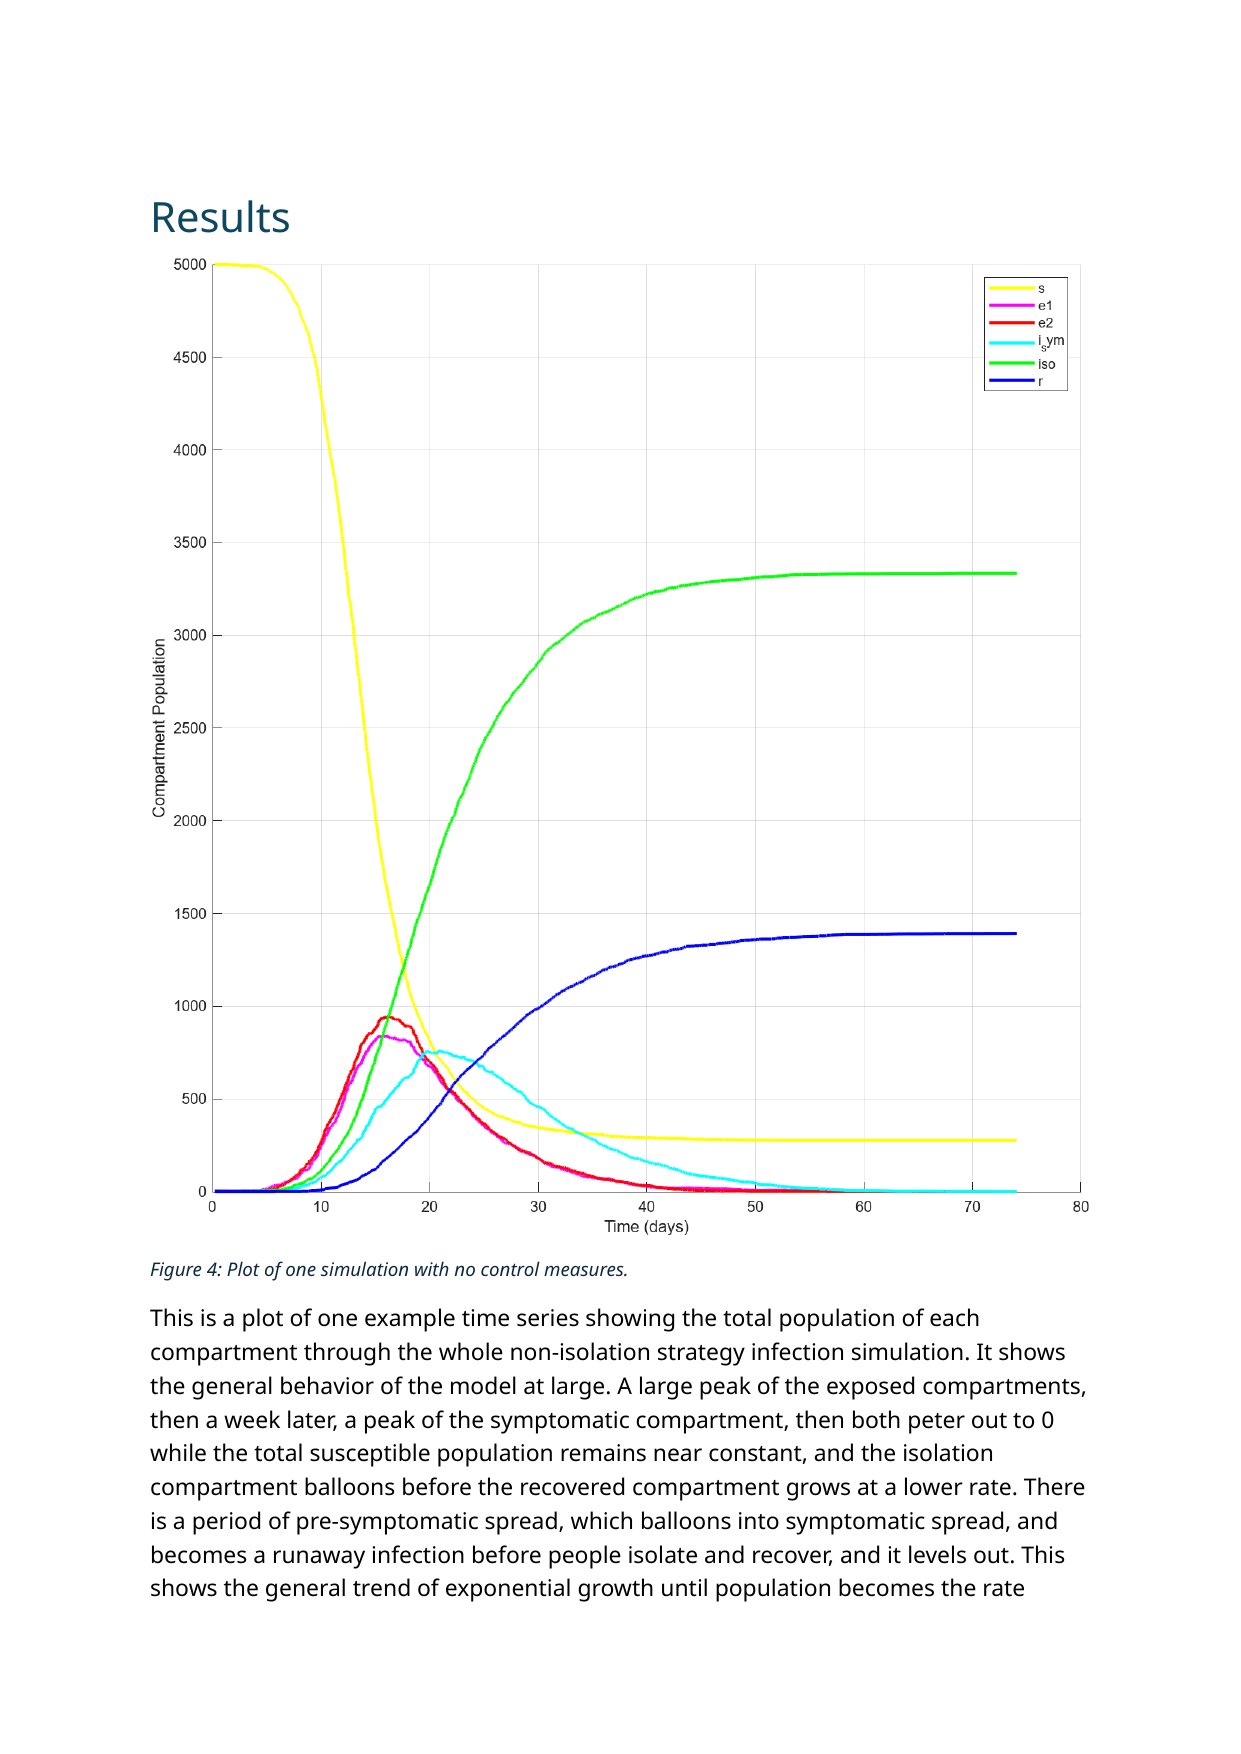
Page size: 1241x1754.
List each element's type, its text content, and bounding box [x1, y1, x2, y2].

picture [150, 257, 1091, 1237]
text Figure 4: Plot of one simulation with no control measures. [150, 1256, 1090, 1282]
text This is a plot of one example time series showing the total population of each compartment through the whole non-isolation strategy infection simulation. It shows the general behavior of the model at large. A large peak of the exposed compartments, then a week later, a peak of the symptomatic compartment, then both peter out to 0 while the total susceptible population remains near constant, and the isolation compartment balloons before the recovered compartment grows at a lower rate. There is a period of pre-symptomatic spread, which balloons into symptomatic spread, and becomes a runaway infection before people isolate and recover, and it levels out. This shows the general trend of exponential growth until population becomes the rate [150, 1302, 1090, 1604]
subtitle Results [150, 187, 1090, 244]
